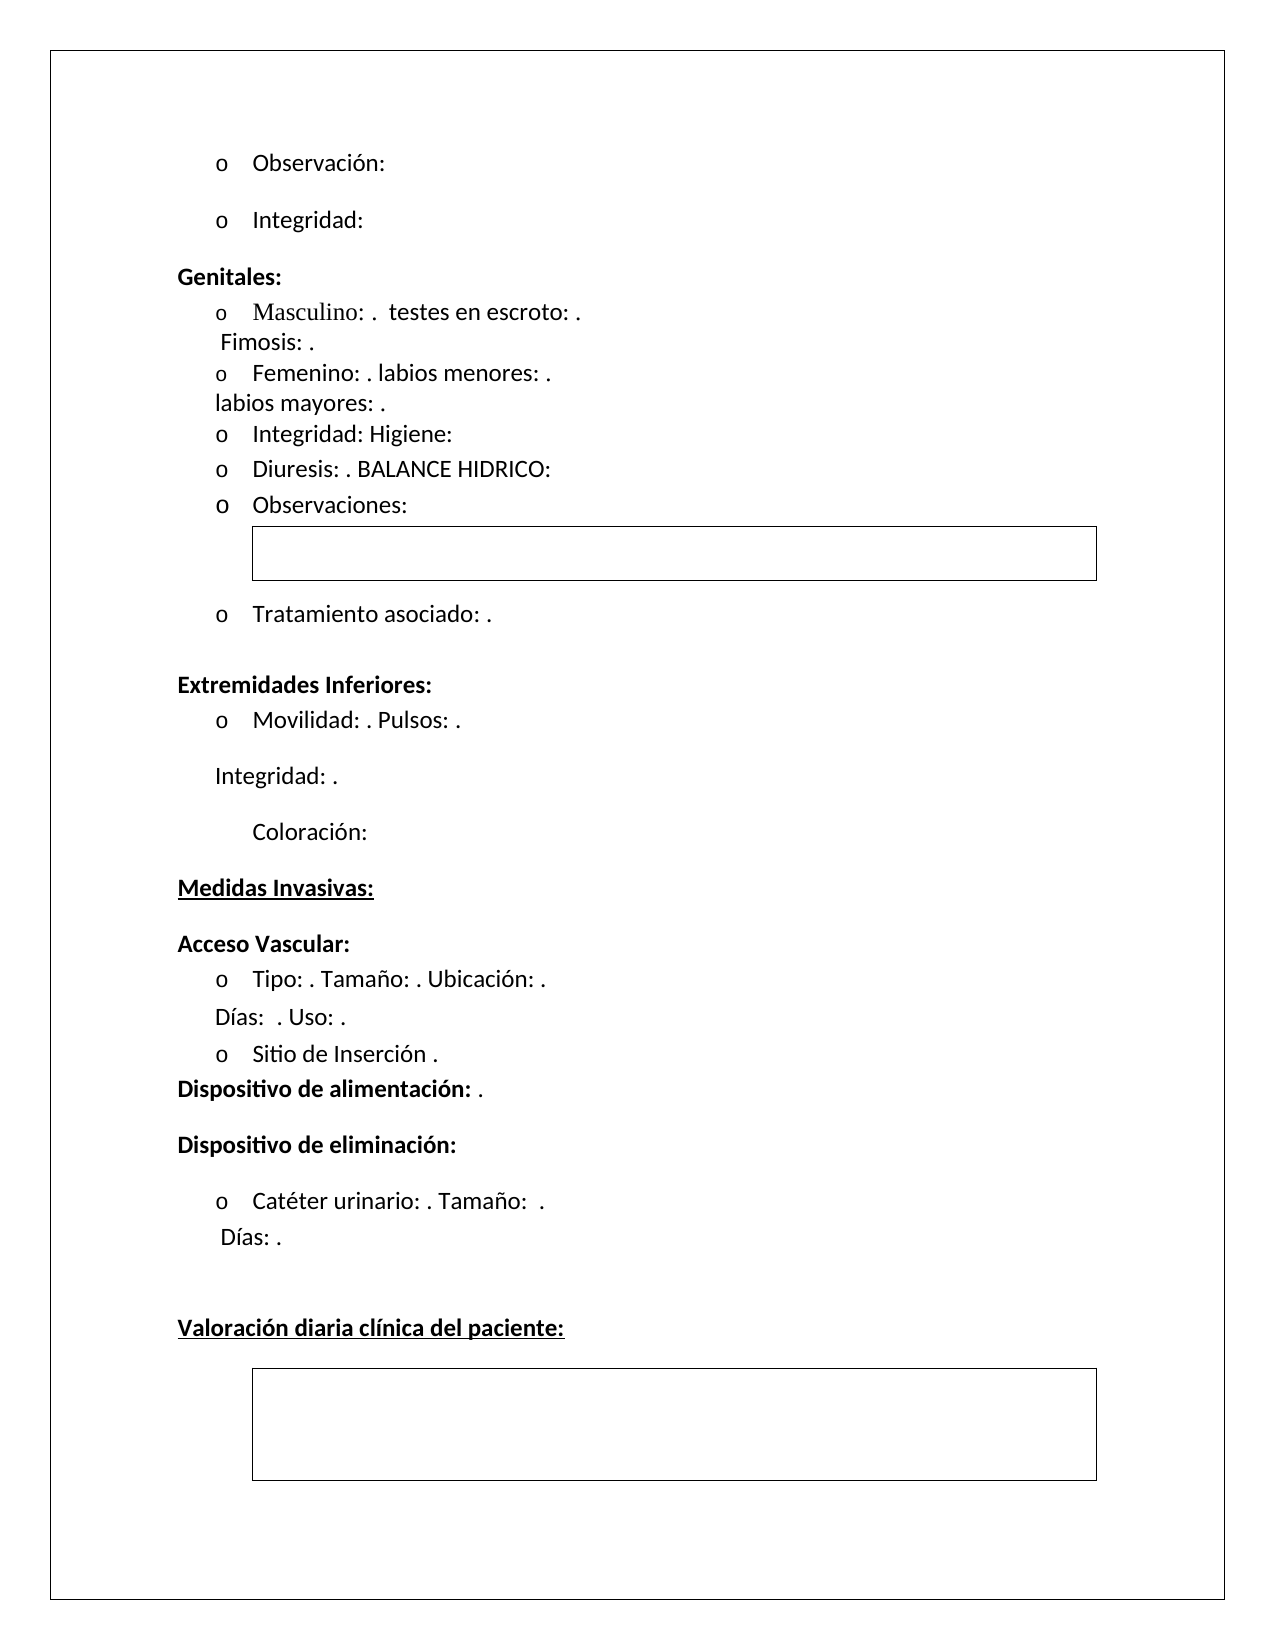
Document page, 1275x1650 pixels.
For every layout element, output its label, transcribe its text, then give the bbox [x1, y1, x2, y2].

text Valoración diaria clínica del paciente: [177, 1312, 1098, 1342]
list Observación: [215, 148, 1098, 179]
list Catéter urinario: . Tamaño: . [215, 1185, 1098, 1216]
text Medidas Invasivas: [177, 872, 1098, 903]
text Fimosis: . [215, 326, 1098, 357]
text Genitales: [177, 261, 1098, 291]
text labios mayores: . [215, 387, 1098, 418]
list Dispositivo de eliminación: [177, 1129, 1098, 1160]
list Sitio de Inserción . [215, 1038, 1098, 1069]
list Tratamiento asociado: . [215, 598, 1098, 629]
list Femenino: . labios menores: . [215, 357, 1098, 387]
text Extremidades Inferiores: [177, 669, 1098, 699]
list Coloración: [252, 816, 1098, 847]
table_header [253, 1369, 1096, 1480]
list Integridad: Higiene: [215, 418, 1098, 449]
table_header [253, 527, 1096, 579]
text Acceso Vascular: [177, 928, 1098, 958]
list Integridad: . [215, 760, 1098, 791]
list Movilidad: . Pulsos: . [215, 704, 1098, 735]
text Días: . Uso: . [215, 999, 1098, 1033]
text Días: . [215, 1221, 1098, 1251]
list Integridad: [215, 204, 1098, 235]
list Observaciones: [215, 489, 1098, 521]
list Tipo: . Tamaño: . Ubicación: . [215, 963, 1098, 994]
list Masculino: . testes en escroto: . [215, 296, 1098, 326]
list Dispositivo de alimentación: . [177, 1073, 1098, 1104]
list Diuresis: . BALANCE HIDRICO: [215, 453, 1098, 485]
